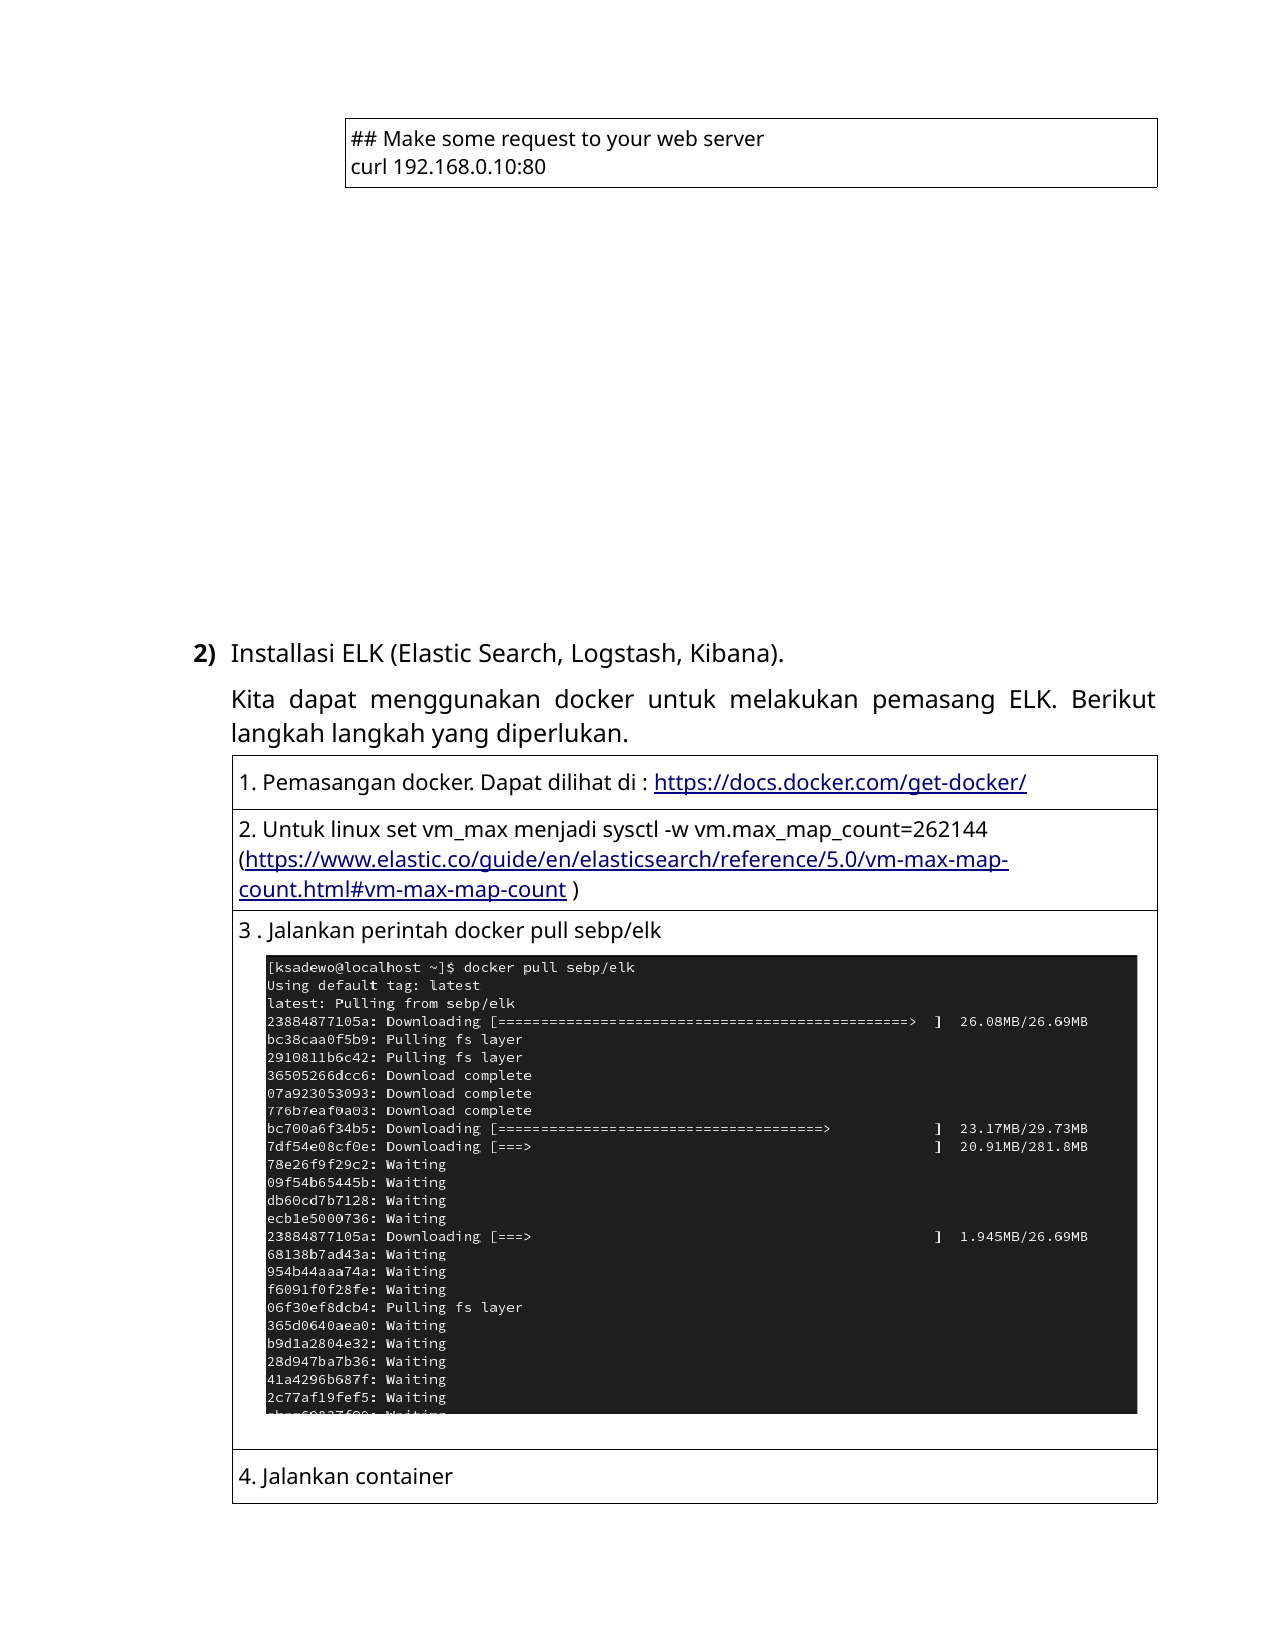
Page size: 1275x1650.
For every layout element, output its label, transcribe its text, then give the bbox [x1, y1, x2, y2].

table_cell 4. Jalankan container [233, 1450, 1157, 1502]
table_cell 3 . Jalankan perintah docker pull sebp/elk [233, 911, 1157, 1449]
list Kita dapat menggunakan docker untuk melakukan pemasang ELK. Berikut langkah langkah yang diperlukan. [231, 681, 1157, 749]
picture [266, 955, 1138, 1414]
table_cell 2. Untuk linux set vm_max menjadi sysctl -w vm.max_map_count=262144 (https://www.elastic.co/guide/en/elasticsearch/reference/5.0/vm-max-map-count.html#vm-max-map-count ) [233, 810, 1157, 909]
table_header 1. Pemasangan docker. Dapat dilihat di : https://docs.docker.com/get-docker/ [233, 756, 1157, 809]
table_cell ## Make some request to your web server curl 192.168.0.10:80 [346, 119, 1157, 187]
list Installasi ELK (Elastic Search, Logstash, Kibana). [193, 635, 1157, 669]
